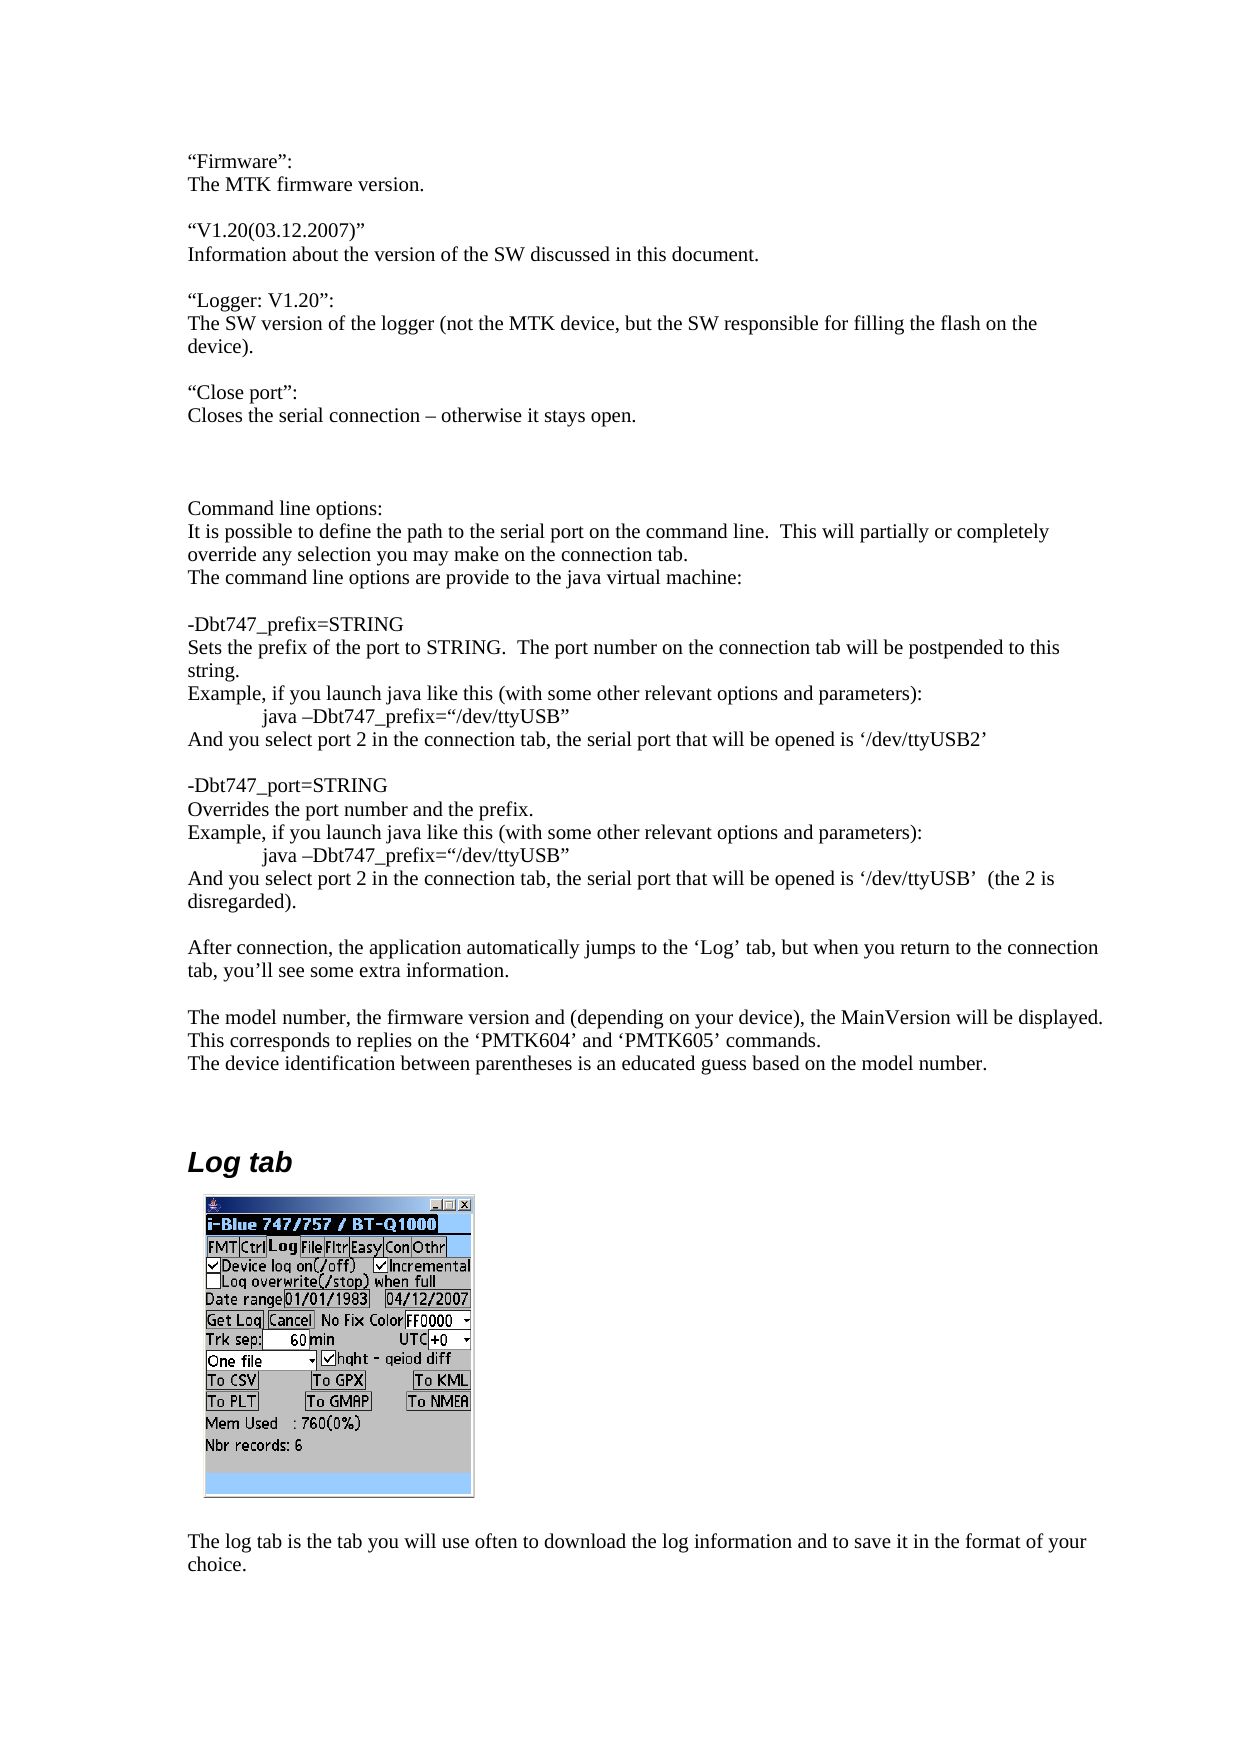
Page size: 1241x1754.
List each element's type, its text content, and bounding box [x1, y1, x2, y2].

text After connection, the application automatically jumps to the ‘Log’ tab, but when you return to the connection tab, you’ll see some extra information. [187, 936, 1109, 982]
text “Firmware”: [187, 150, 1109, 173]
text Overrides the port number and the prefix. [187, 797, 1109, 821]
text -Dbt747_prefix=STRING [187, 612, 1109, 636]
text And you select port 2 in the connection tab, the serial port that will be opened is ‘/dev/ttyUSB2’ [187, 728, 1109, 751]
text java –Dbt747_prefix=“/dev/ttyUSB” [187, 844, 1109, 867]
subtitle Log tab [187, 1146, 1109, 1179]
text Example, if you launch java like this (with some other relevant options and parameters): [187, 821, 1109, 844]
text It is possible to define the path to the serial port on the command line. This will partially or completely override any selection you may make on the connection tab. [187, 520, 1109, 566]
text The log tab is the tab you will use often to download the log information and to save it in the format of your choice. [187, 1530, 1109, 1576]
text The device identification between parentheses is an educated guess based on the model number. [187, 1052, 1109, 1075]
text “Logger: V1.20”: [187, 289, 1109, 312]
text Command line options: [187, 497, 1109, 520]
text The SW version of the logger (not the MTK device, but the SW responsible for filling the flash on the device). [187, 312, 1109, 358]
text -Dbt747_port=STRING [187, 774, 1109, 797]
text java –Dbt747_prefix=“/dev/ttyUSB” [187, 705, 1109, 728]
text Sets the prefix of the port to STRING. The port number on the connection tab will be postpended to this string. [187, 636, 1109, 682]
text “Close port”: [187, 381, 1109, 404]
text “V1.20(03.12.2007)” [187, 219, 1109, 242]
picture [203, 1194, 475, 1498]
text And you select port 2 in the connection tab, the serial port that will be opened is ‘/dev/ttyUSB’ (the 2 is disregarded). [187, 867, 1109, 913]
text Example, if you launch java like this (with some other relevant options and parameters): [187, 682, 1109, 705]
text Closes the serial connection – otherwise it stays open. [187, 404, 1109, 427]
text The command line options are provide to the java virtual machine: [187, 566, 1109, 589]
text Information about the version of the SW discussed in this document. [187, 242, 1109, 266]
text The model number, the firmware version and (depending on your device), the MainVersion will be displayed. This corresponds to replies on the ‘PMTK604’ and ‘PMTK605’ commands. [187, 1006, 1109, 1052]
text The MTK firmware version. [187, 173, 1109, 196]
